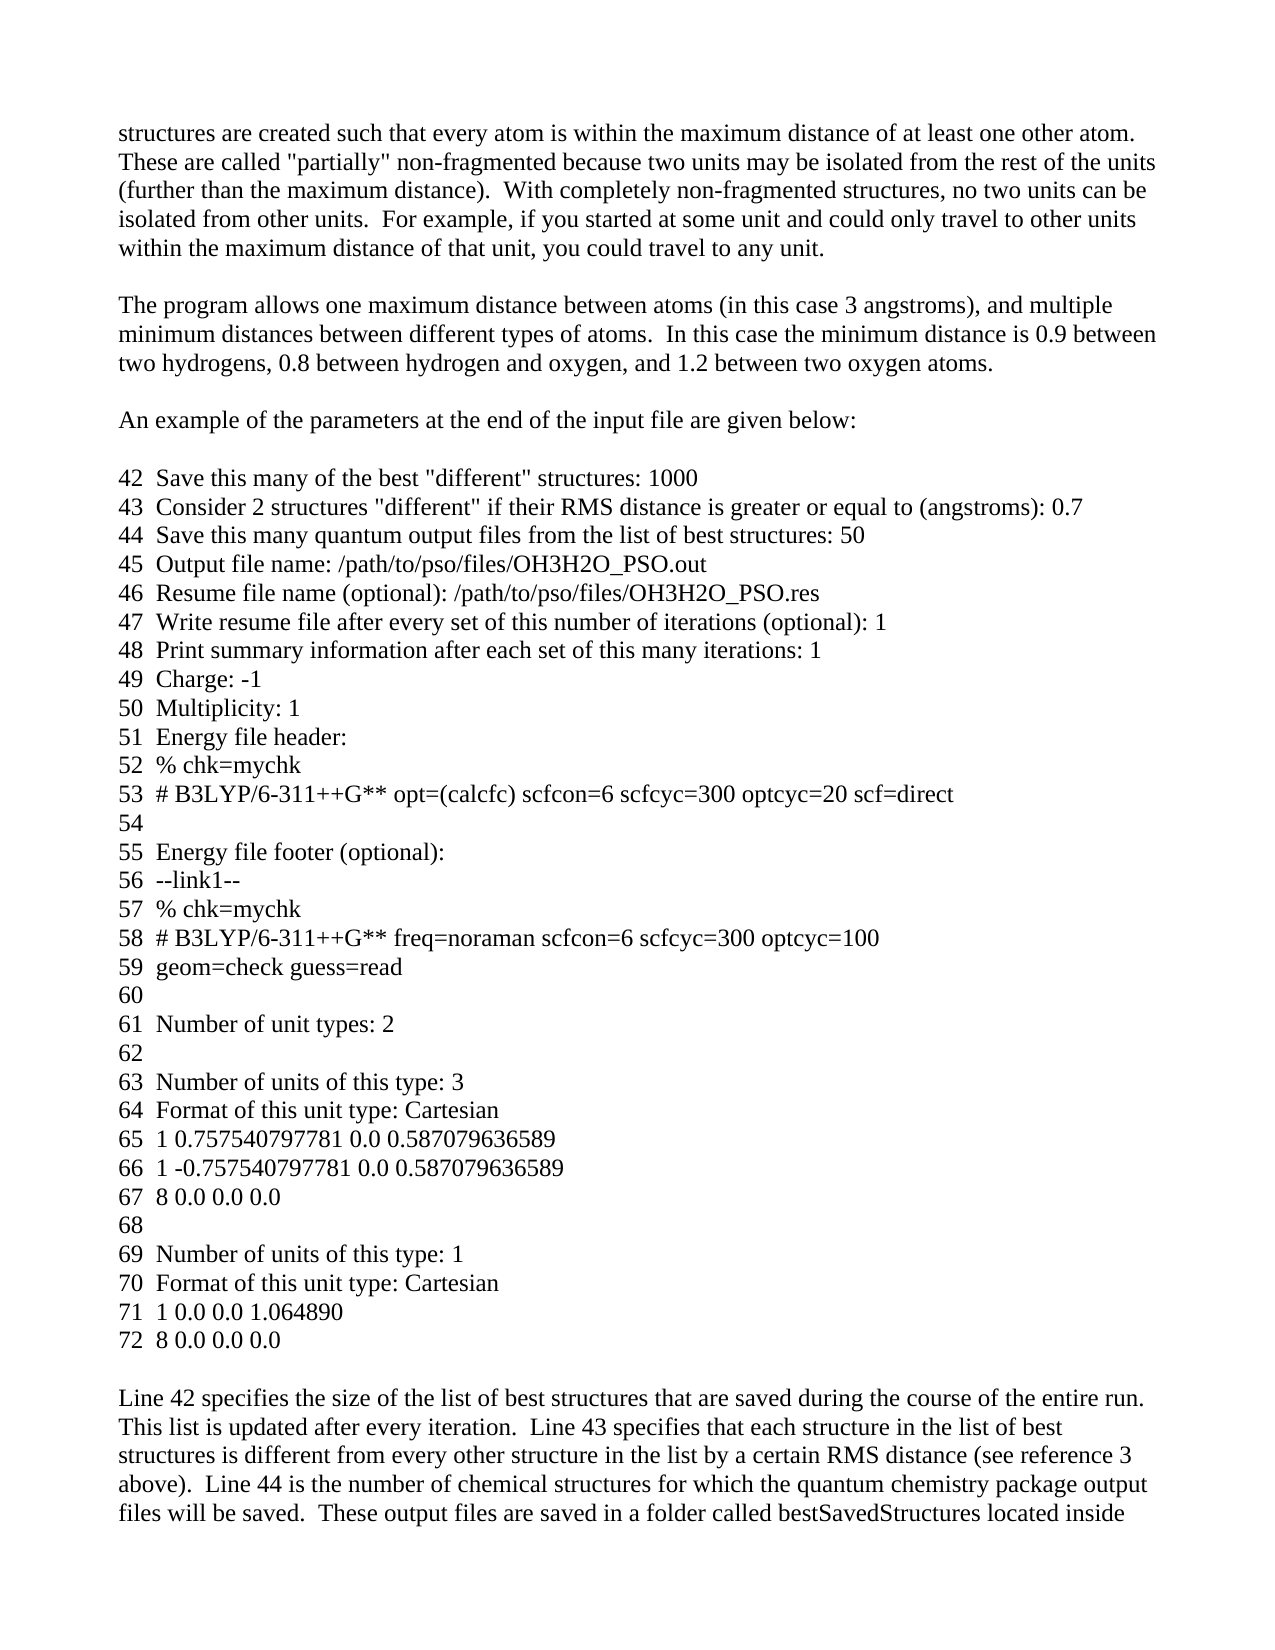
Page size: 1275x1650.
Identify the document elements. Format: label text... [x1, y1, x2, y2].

text 43 Consider 2 structures "different" if their RMS distance is greater or equal to (angstroms): 0.7 [118, 492, 1157, 521]
text 51 Energy file header: [118, 722, 1157, 751]
text 60 [118, 981, 1157, 1009]
text 52 % chk=mychk [118, 751, 1157, 779]
text 66 1 -0.757540797781 0.0 0.587079636589 [118, 1153, 1157, 1182]
text 48 Print summary information after each set of this many iterations: 1 [118, 636, 1157, 664]
text 64 Format of this unit type: Cartesian [118, 1096, 1157, 1124]
text 62 [118, 1038, 1157, 1067]
text The program allows one maximum distance between atoms (in this case 3 angstroms), and multiple minimum distances between different types of atoms. In this case the minimum distance is 0.9 between two hydrogens, 0.8 between hydrogen and oxygen, and 1.2 between two oxygen atoms. [118, 291, 1157, 377]
text 49 Charge: -1 [118, 664, 1157, 693]
text 65 1 0.757540797781 0.0 0.587079636589 [118, 1124, 1157, 1153]
text 72 8 0.0 0.0 0.0 [118, 1326, 1157, 1354]
text 44 Save this many quantum output files from the list of best structures: 50 [118, 521, 1157, 549]
text 53 # B3LYP/6-311++G** opt=(calcfc) scfcon=6 scfcyc=300 optcyc=20 scf=direct [118, 779, 1157, 808]
text 54 [118, 808, 1157, 837]
text 59 geom=check guess=read [118, 952, 1157, 981]
text 55 Energy file footer (optional): [118, 837, 1157, 866]
text 69 Number of units of this type: 1 [118, 1239, 1157, 1268]
text structures are created such that every atom is within the maximum distance of at least one other atom. These are called "partially" non-fragmented because two units may be isolated from the rest of the units (further than the maximum distance). With completely non-fragmented structures, no two units can be isolated from other units. For example, if you started at some unit and could only travel to other units within the maximum distance of that unit, you could travel to any unit. [118, 118, 1157, 262]
text 57 % chk=mychk [118, 894, 1157, 923]
text 63 Number of units of this type: 3 [118, 1067, 1157, 1096]
text 50 Multiplicity: 1 [118, 693, 1157, 722]
text An example of the parameters at the end of the input file are given below: [118, 406, 1157, 434]
text 61 Number of unit types: 2 [118, 1009, 1157, 1038]
text 58 # B3LYP/6-311++G** freq=noraman scfcon=6 scfcyc=300 optcyc=100 [118, 923, 1157, 952]
text Line 42 specifies the size of the list of best structures that are saved during the course of the entire run. This list is updated after every iteration. Line 43 specifies that each structure in the list of best structures is different from every other structure in the list by a certain RMS distance (see reference 3 above). Line 44 is the number of chemical structures for which the quantum chemistry package output files will be saved. These output files are saved in a folder called bestSavedStructures located inside [118, 1383, 1157, 1527]
text 42 Save this many of the best "different" structures: 1000 [118, 463, 1157, 492]
text 70 Format of this unit type: Cartesian [118, 1268, 1157, 1297]
text 46 Resume file name (optional): /path/to/pso/files/OH3H2O_PSO.res [118, 578, 1157, 607]
text 47 Write resume file after every set of this number of iterations (optional): 1 [118, 607, 1157, 636]
text 67 8 0.0 0.0 0.0 [118, 1182, 1157, 1211]
text 45 Output file name: /path/to/pso/files/OH3H2O_PSO.out [118, 549, 1157, 578]
text 56 --link1-- [118, 866, 1157, 894]
text 68 [118, 1211, 1157, 1239]
text 71 1 0.0 0.0 1.064890 [118, 1297, 1157, 1326]
